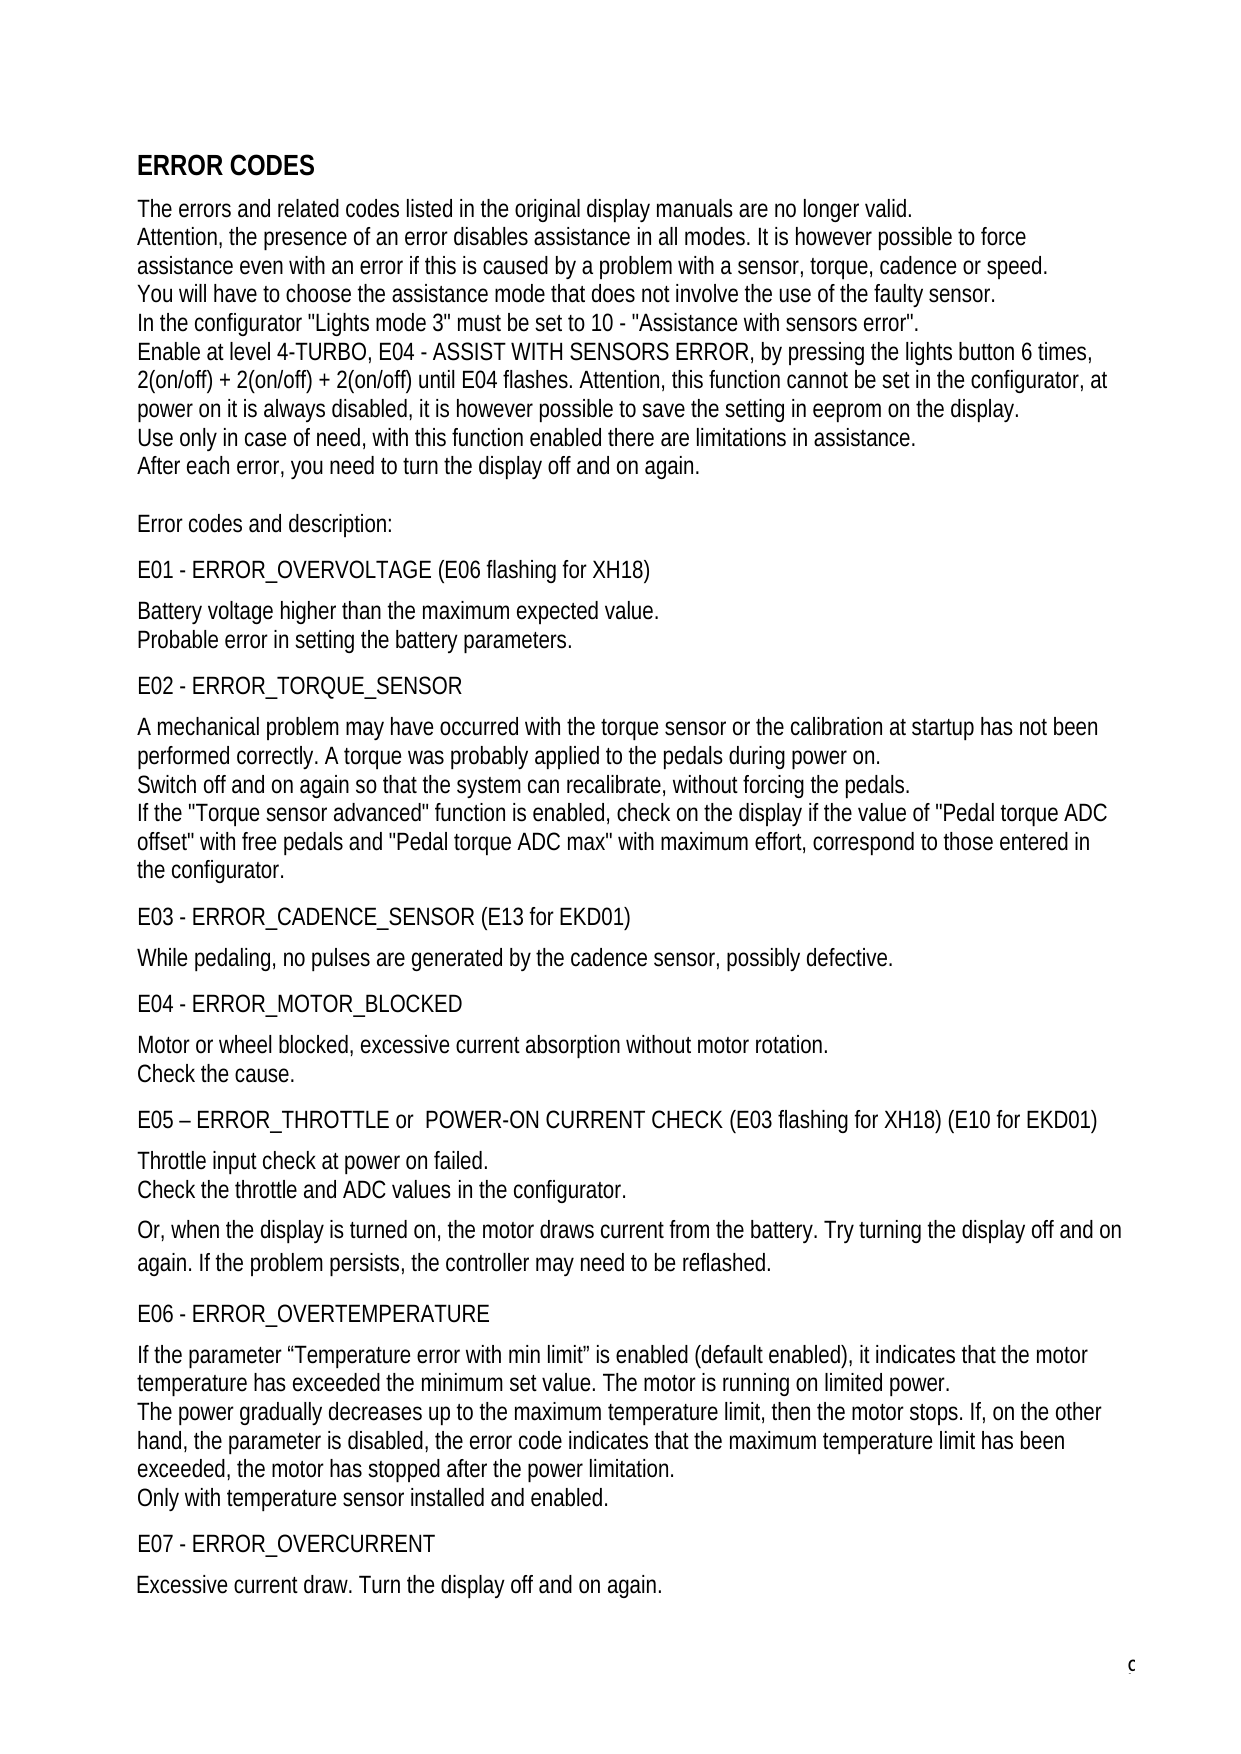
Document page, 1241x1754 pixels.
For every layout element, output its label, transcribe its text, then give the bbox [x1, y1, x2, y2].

text Throttle input check at power on failed. [137, 1146, 1125, 1174]
text While pedaling, no pulses are generated by the cadence sensor, possibly defective. [137, 943, 1125, 972]
text Switch off and on again so that the system can recalibrate, without forcing the pedals. [137, 769, 1125, 798]
text E05 – ERROR_THROTTLE or POWER-ON CURRENT CHECK (E03 flashing for XH18) (E10 for EKD01) [137, 1106, 1125, 1134]
text A mechanical problem may have occurred with the torque sensor or the calibration at startup has not been performed correctly. A torque was probably applied to the pedals during power on. [137, 712, 1125, 769]
text E07 - ERROR_OVERCURRENT [137, 1529, 1125, 1558]
text Enable at level 4-TURBO, E04 - ASSIST WITH SENSORS ERROR, by pressing the lights button 6 times, 2(on/off) + 2(on/off) + 2(on/off) until E04 flashes. Attention, this function cannot be set in the configurator, at power on it is always disabled, it is however possible to save the setting in eeprom on the display. [137, 337, 1125, 423]
text E04 - ERROR_MOTOR_BLOCKED [137, 989, 1125, 1018]
text E01 - ERROR_OVERVOLTAGE (E06 flashing for XH18) [137, 555, 1125, 584]
text You will have to choose the assistance mode that does not involve the use of the faulty sensor. [137, 279, 1125, 308]
text If the parameter “Temperature error with min limit” is enabled (default enabled), it indicates that the motor temperature has exceeded the minimum set value. The motor is running on limited power. [137, 1340, 1125, 1397]
text Check the throttle and ADC values ​​in the configurator. [137, 1174, 1125, 1203]
text Motor or wheel blocked, excessive current absorption without motor rotation. [137, 1031, 1125, 1059]
text Use only in case of need, with this function enabled there are limitations in assistance. [137, 423, 1125, 451]
text Excessive current draw. Turn the display off and on again. [136, 1570, 1125, 1598]
text E06 - ERROR_OVERTEMPERATURE [137, 1298, 1125, 1327]
text Or, when the display is turned on, the motor draws current from the battery. Try turning the display off and on again. If the problem persists, the controller may need to be reflashed. [137, 1215, 1125, 1277]
text E03 - ERROR_CADENCE_SENSOR (E13 for EKD01) [137, 902, 1125, 931]
text Only with temperature sensor installed and enabled. [137, 1483, 1125, 1512]
text If the "Torque sensor advanced" function is enabled, check on the display if the value of "Pedal torque ADC offset" with free pedals and "Pedal torque ADC max" with maximum effort, correspond to those entered in the configurator. [137, 798, 1125, 884]
text Probable error in setting the battery parameters. [137, 625, 1125, 653]
text Attention, the presence of an error disables assistance in all modes. It is however possible to force assistance even with an error if this is caused by a problem with a sensor, torque, cadence or speed. [137, 222, 1125, 279]
text The power gradually decreases up to the maximum temperature limit, then the motor stops. If, on the other hand, the parameter is disabled, the error code indicates that the maximum temperature limit has been exceeded, the motor has stopped after the power limitation. [137, 1397, 1125, 1483]
text E02 - ERROR_TORQUE_SENSOR [137, 671, 1125, 700]
text The errors and related codes listed in the original display manuals are no longer valid. [137, 193, 1125, 222]
text After each error, you need to turn the display off and on again. [137, 451, 1125, 480]
text In the configurator "Lights mode 3" must be set to 10 - "Assistance with sensors error". [137, 308, 1125, 337]
text Check the cause. [137, 1059, 1125, 1088]
text Error codes and description: [137, 509, 1125, 537]
text ERROR CODES [137, 148, 1125, 181]
text Battery voltage higher than the maximum expected value. [137, 596, 1125, 625]
